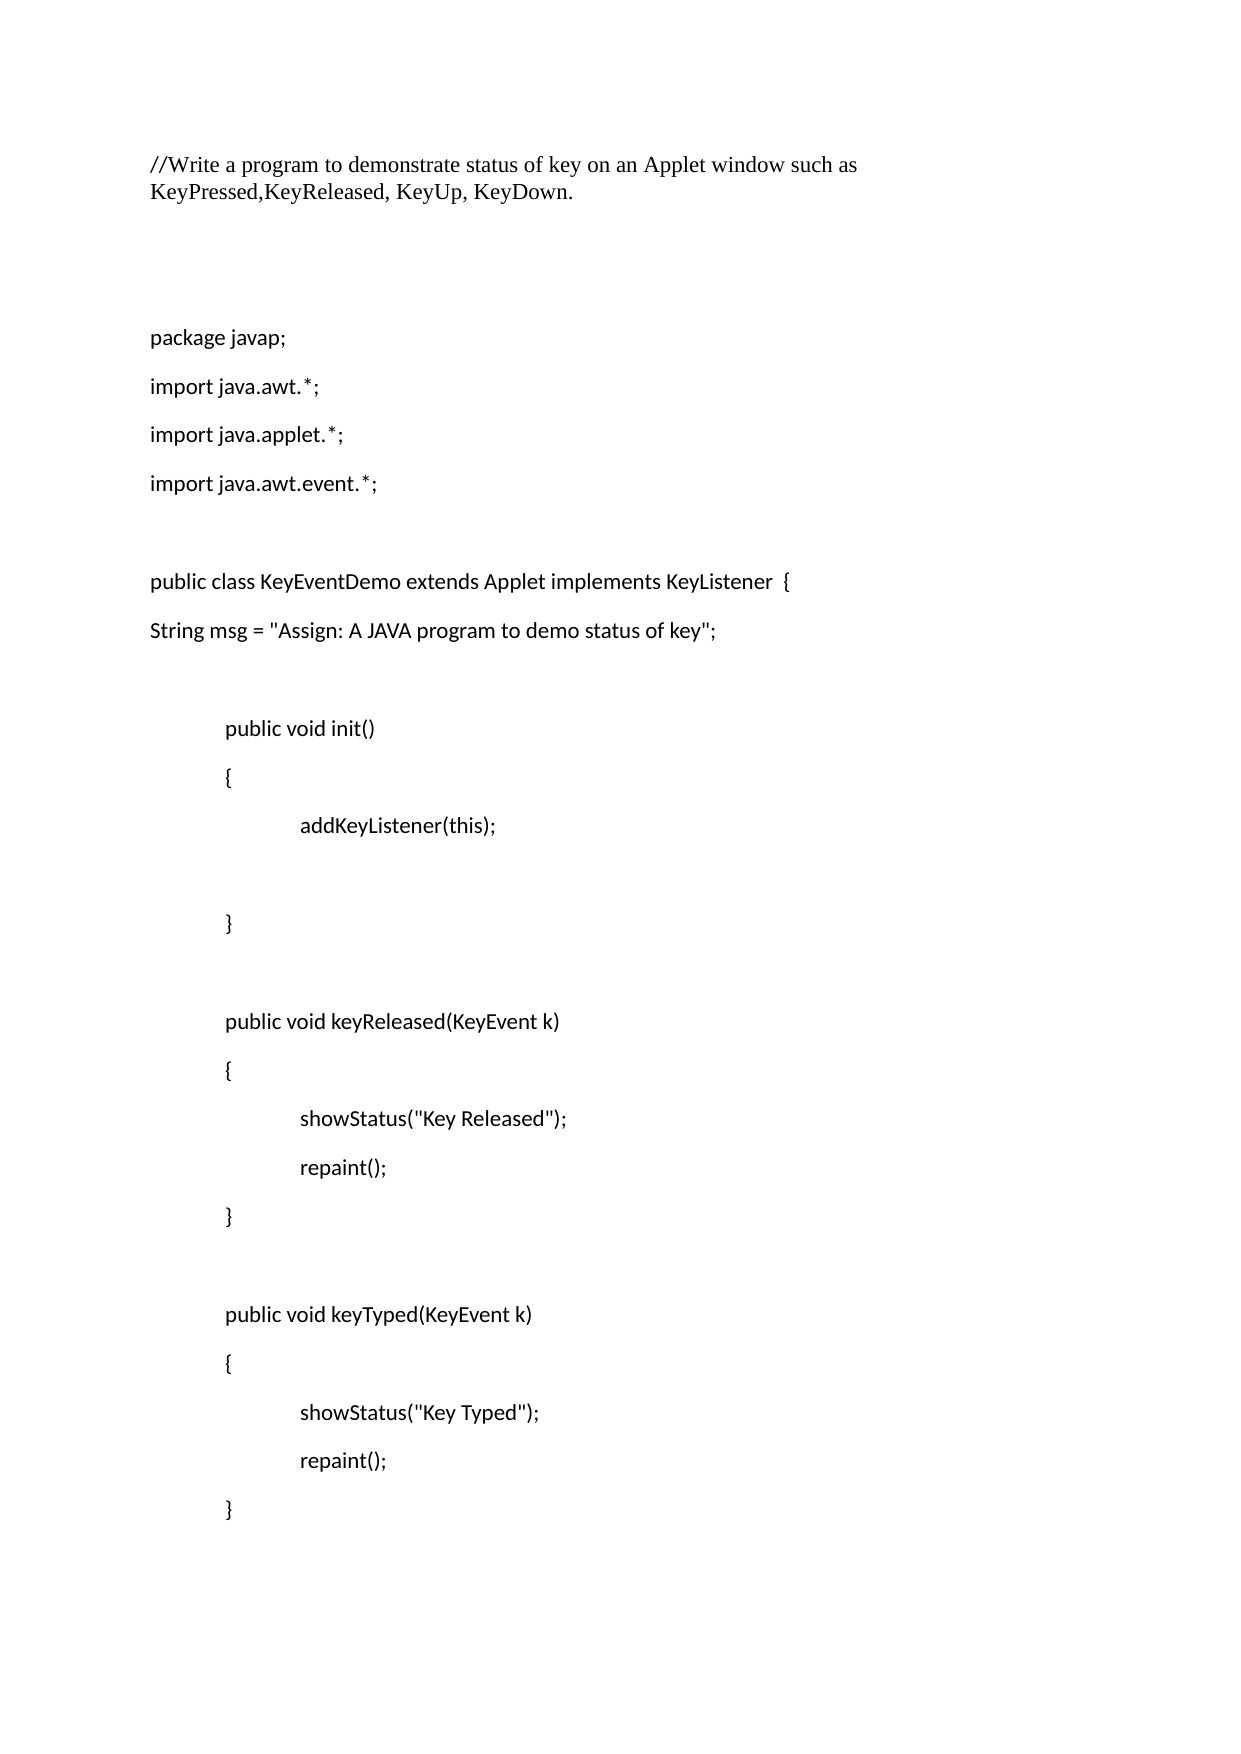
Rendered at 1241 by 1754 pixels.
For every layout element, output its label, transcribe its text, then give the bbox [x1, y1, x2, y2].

text public void keyReleased(KeyEvent k) [150, 1007, 1090, 1035]
text { [150, 1349, 1090, 1377]
text package javap; [150, 323, 1090, 351]
text import java.awt.event.*; [150, 469, 1090, 497]
text } [150, 1495, 1090, 1523]
text } [150, 909, 1090, 937]
text showStatus("Key Typed"); [150, 1398, 1090, 1426]
text public void init() [150, 714, 1090, 742]
text import java.awt.*; [150, 372, 1090, 400]
text String msg = "Assign: A JAVA program to demo status of key"; [150, 616, 1090, 644]
text } [150, 1202, 1090, 1230]
text { [150, 1056, 1090, 1084]
text public void keyTyped(KeyEvent k) [150, 1300, 1090, 1328]
text import java.applet.*; [150, 421, 1090, 449]
text public class KeyEventDemo extends Applet implements KeyListener { [150, 567, 1090, 595]
text addKeyListener(this); [150, 811, 1090, 839]
text //Write a program to demonstrate status of key on an Applet window such as KeyPressed,KeyReleased, KeyUp, KeyDown. [150, 150, 1090, 204]
text { [150, 763, 1090, 791]
text repaint(); [150, 1153, 1090, 1181]
text showStatus("Key Released"); [150, 1104, 1090, 1133]
text repaint(); [150, 1447, 1090, 1474]
